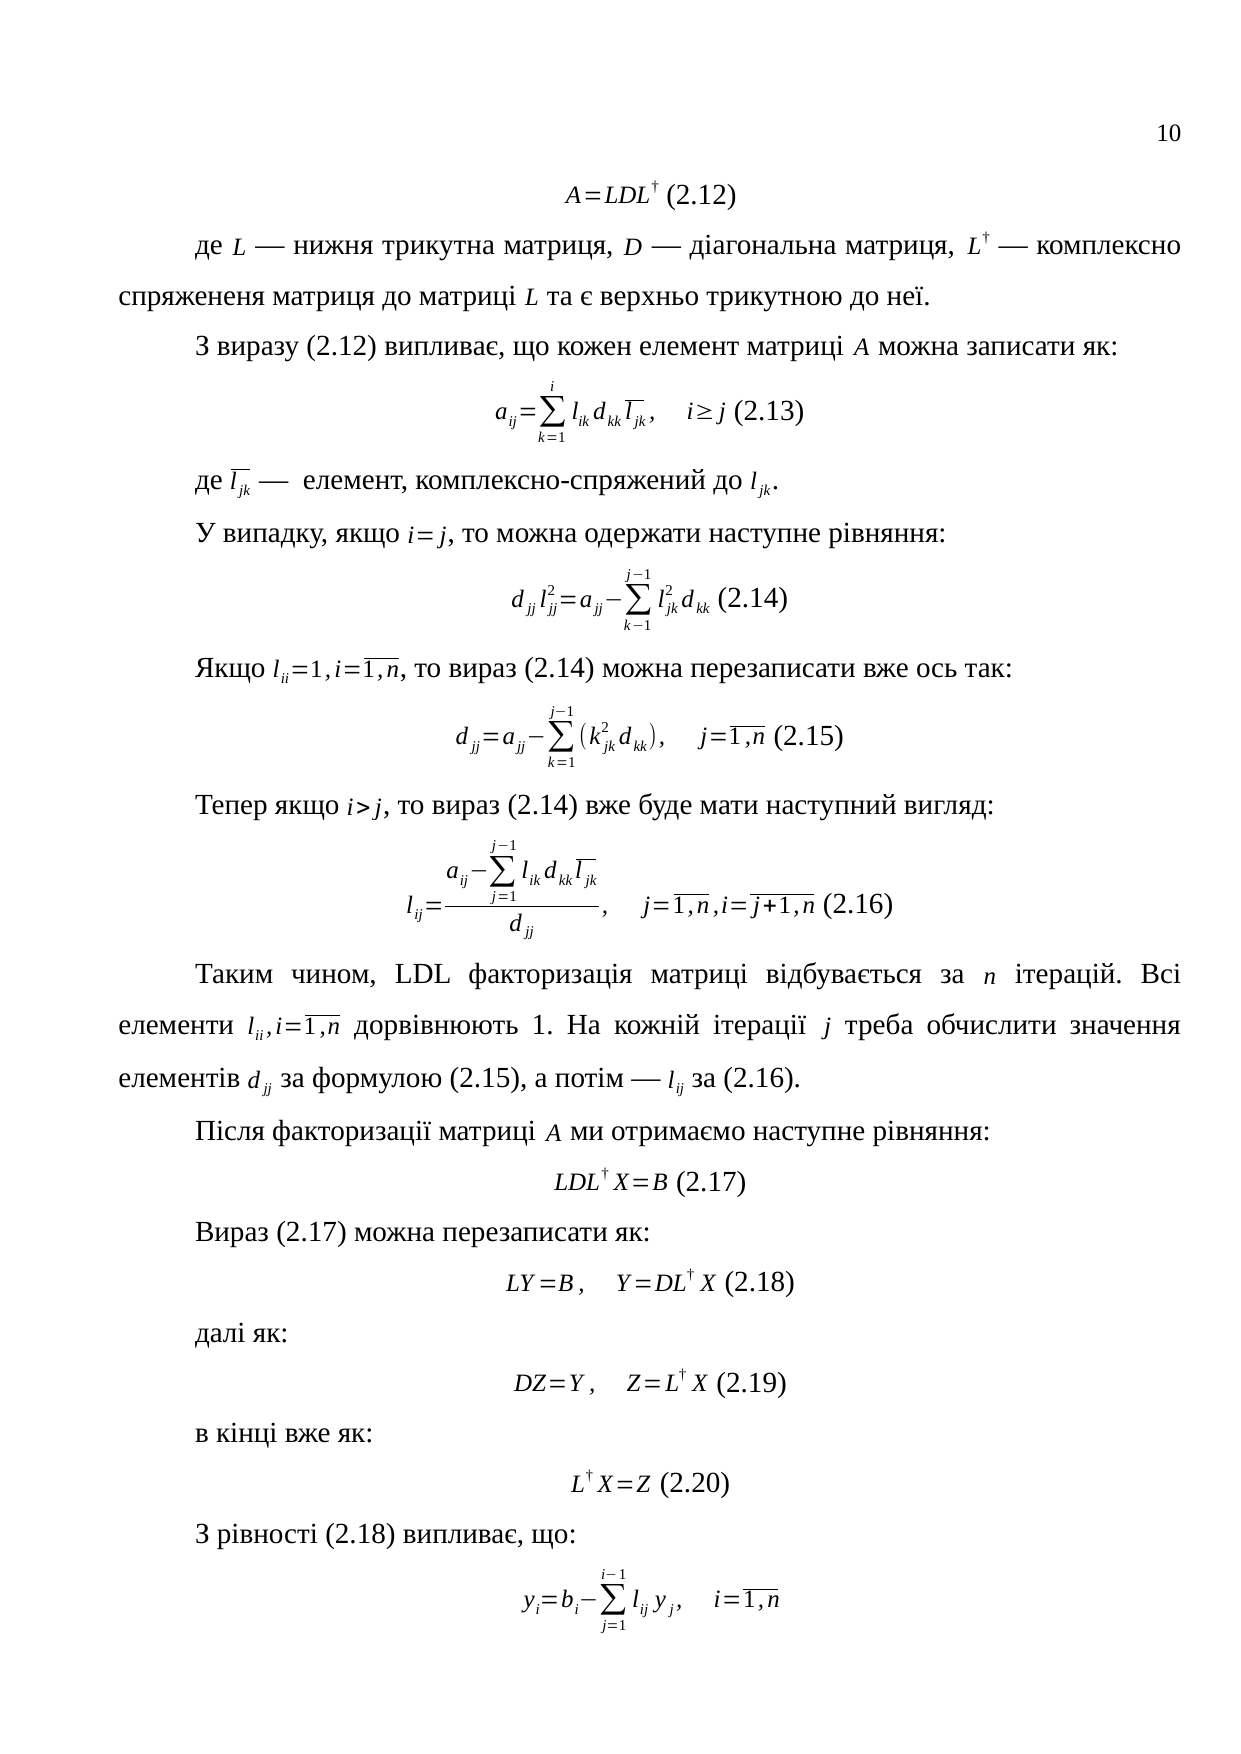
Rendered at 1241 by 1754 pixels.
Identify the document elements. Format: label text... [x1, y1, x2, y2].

text в кінці вже як: [118, 1415, 1181, 1449]
text (2.19) [118, 1365, 1181, 1398]
text де — елемент, комплексно-спряжений до . [118, 462, 1181, 499]
text де — нижня трикутна матриця, — діагональна матриця, — комплексно спряжененя матриця до матриці та є верхньо трикутною до неї. [118, 227, 1181, 311]
text Тепер якщо , то вираз (2.14) вже буде мати наступний вигляд: [118, 787, 1181, 821]
text (2.18) [118, 1264, 1181, 1298]
text У випадку, якщо , то можна одержати наступне рівняння: [118, 516, 1181, 549]
text Після факторизації матриці ми отримаємо наступне рівняння: [118, 1113, 1181, 1147]
text (2.14) [118, 566, 1181, 633]
text (2.20) [118, 1466, 1181, 1499]
text Якщо , то вираз (2.14) можна перезаписати вже ось так: [118, 650, 1181, 686]
text З рівності (2.18) випливає, що: [118, 1516, 1181, 1549]
text З виразу (2.12) випливає, що кожен елемент матриці можна записати як: [118, 328, 1181, 361]
text (2.17) [118, 1164, 1181, 1197]
text (2.12) [118, 177, 1181, 211]
text далі як: [118, 1315, 1181, 1348]
text (2.15) [118, 703, 1181, 770]
text Вираз (2.17) можна перезаписати як: [118, 1214, 1181, 1248]
text (2.16) [118, 837, 1181, 940]
text (2.13) [118, 378, 1181, 446]
text Таким чином, LDL факторизація матриці відбувається за ітерацій. Всі елементи дорвівнюють 1. На кожній ітерації треба обчислити значення елементів за формулою (2.15), а потім — за (2.16). [118, 957, 1181, 1097]
